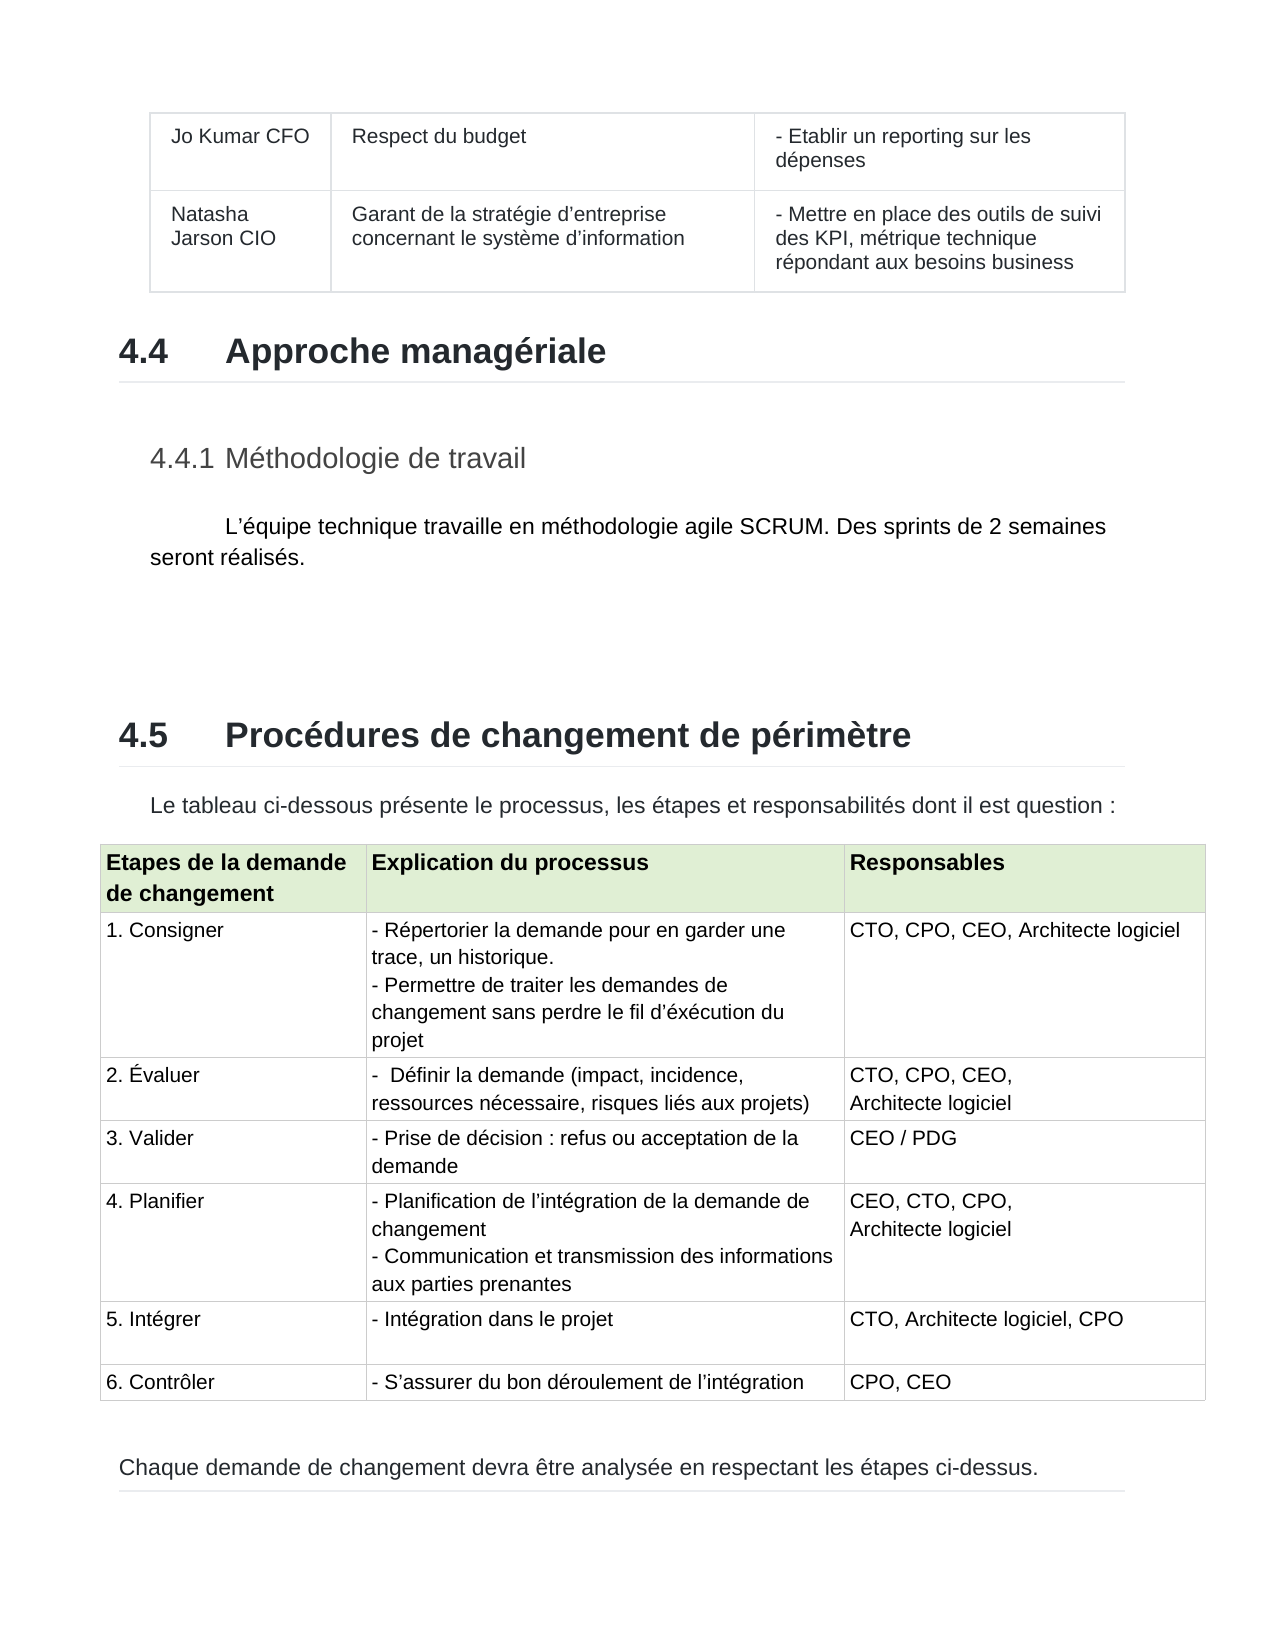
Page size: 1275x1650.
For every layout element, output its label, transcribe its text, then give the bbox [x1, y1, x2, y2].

table_cell Natasha Jarson CIO [151, 191, 330, 291]
table_header Etapes de la demande de changement [101, 845, 366, 912]
table_header Explication du processus [367, 845, 844, 912]
table_cell 3. Valider [101, 1121, 366, 1183]
subtitle Méthodologie de travail [150, 441, 1125, 475]
table_cell - Répertorier la demande pour en garder une trace, un historique. - Permettre de traiter les demandes de changement sans perdre le fil d’éxécution du projet [367, 913, 844, 1057]
table_cell Jo Kumar CFO [151, 114, 330, 190]
text Chaque demande de changement devra être analysée en respectant les étapes ci-dessus. [119, 1454, 1125, 1490]
table_cell - S’assurer du bon déroulement de l’intégration [367, 1365, 844, 1400]
table_cell 6. Contrôler [101, 1365, 366, 1400]
table_cell - Mettre en place des outils de suivi des KPI, métrique technique répondant aux besoins business [755, 191, 1124, 291]
table_cell 4. Planifier [101, 1184, 366, 1301]
table_cell CTO, CPO, CEO, Architecte logiciel [845, 913, 1205, 1057]
table_cell 2. Évaluer [101, 1058, 366, 1120]
table_cell CTO, CPO, CEO, Architecte logiciel [845, 1058, 1205, 1120]
table_cell CEO / PDG [845, 1121, 1205, 1183]
table_cell Garant de la stratégie d’entreprise concernant le système d’information [332, 191, 754, 291]
text L’équipe technique travaille en méthodologie agile SCRUM. Des sprints de 2 semaines seront réalisés. [150, 513, 1125, 570]
subtitle Procédures de changement de périmètre [119, 714, 1125, 766]
table_cell 1. Consigner [101, 913, 366, 1057]
table_header Responsables [845, 845, 1205, 912]
subtitle Approche managériale [119, 330, 1125, 381]
table_cell - Etablir un reporting sur les dépenses [755, 114, 1124, 190]
table_cell CEO, CTO, CPO, Architecte logiciel [845, 1184, 1205, 1301]
table_cell - Planification de l’intégration de la demande de changement - Communication et transmission des informations aux parties prenantes [367, 1184, 844, 1301]
table_cell - Intégration dans le projet [367, 1302, 844, 1364]
table_cell 5. Intégrer [101, 1302, 366, 1364]
text Le tableau ci-dessous présente le processus, les étapes et responsabilités dont il est question : [150, 792, 1125, 818]
table_cell CPO, CEO [845, 1365, 1205, 1400]
table_cell CTO, Architecte logiciel, CPO [845, 1302, 1205, 1364]
table_cell - Prise de décision : refus ou acceptation de la demande [367, 1121, 844, 1183]
table_cell - Définir la demande (impact, incidence, ressources nécessaire, risques liés aux projets) [367, 1058, 844, 1120]
table_cell Respect du budget [332, 114, 754, 190]
